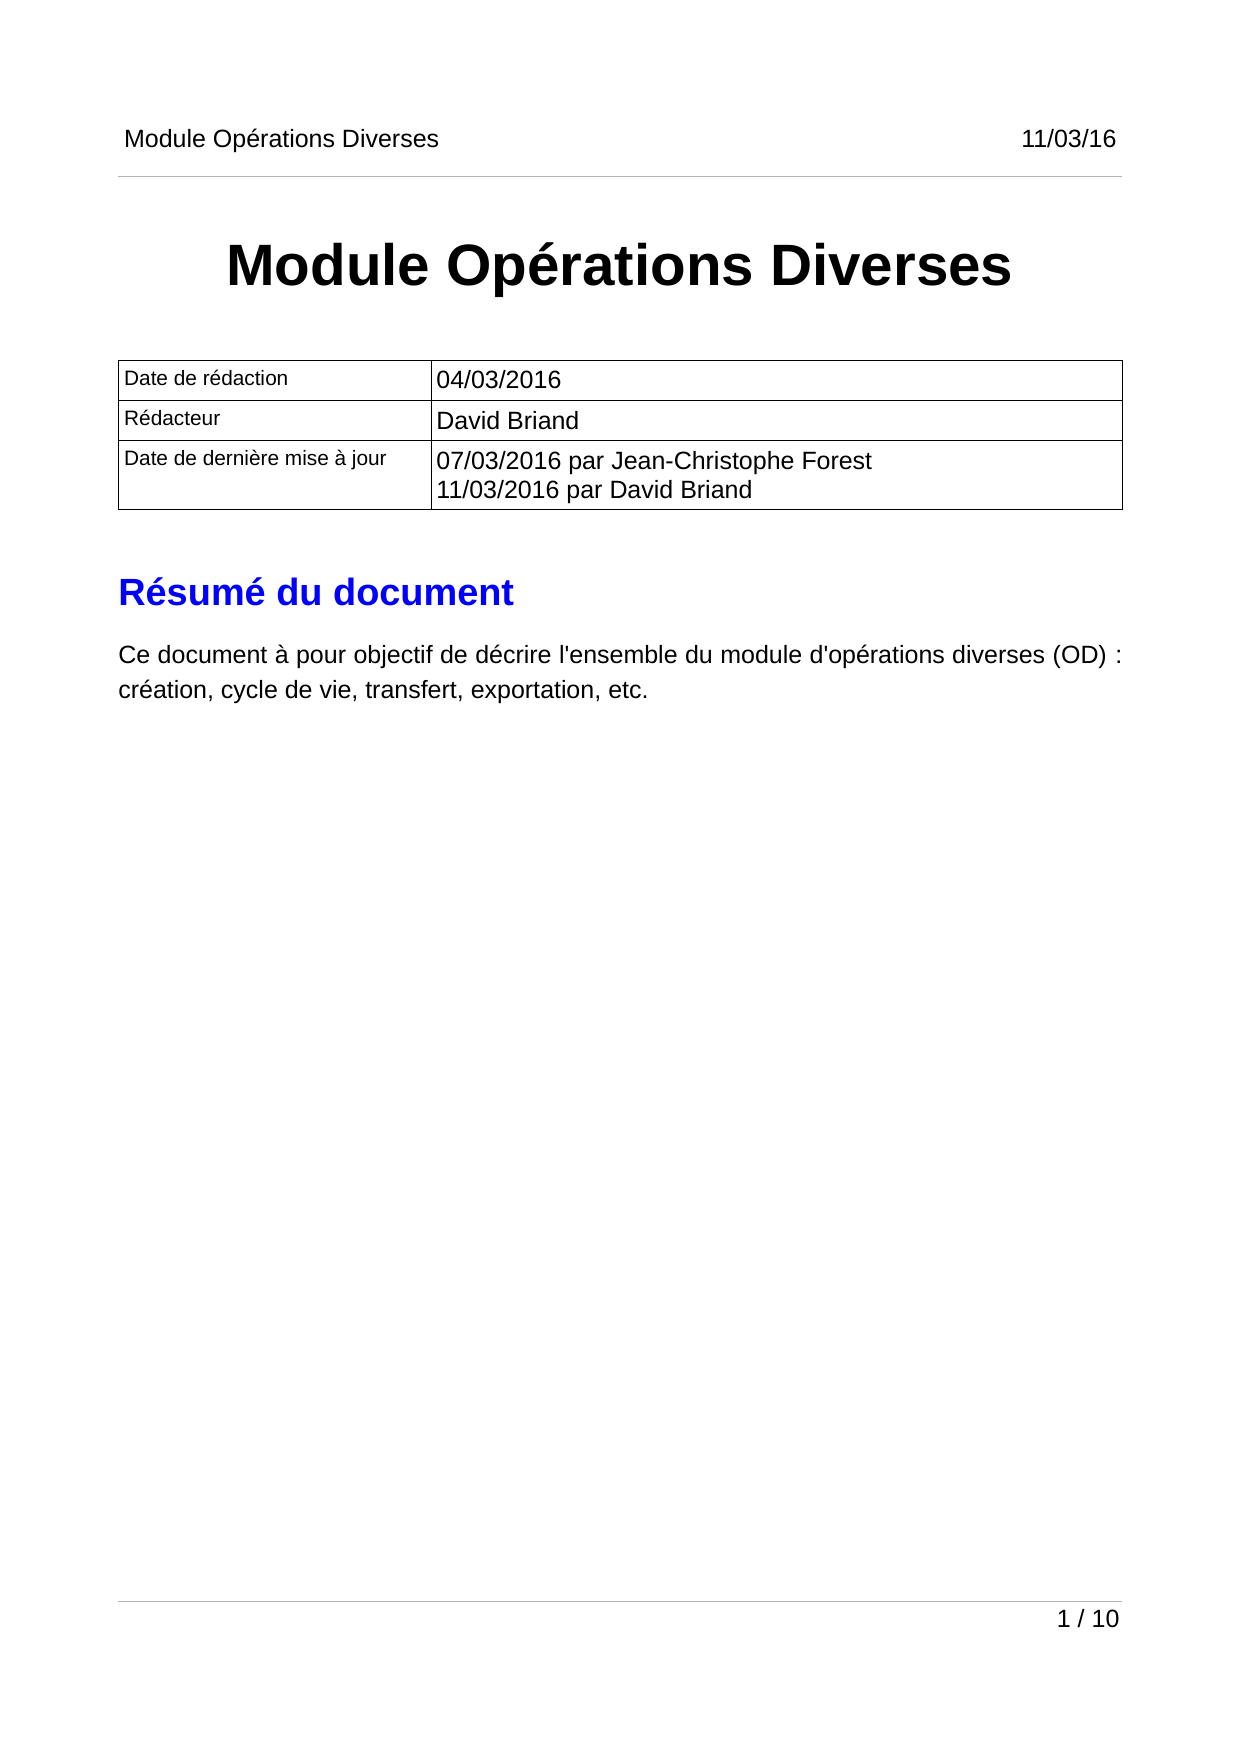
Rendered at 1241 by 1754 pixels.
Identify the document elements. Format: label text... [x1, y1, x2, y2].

table_header 04/03/2016 [432, 361, 1122, 400]
table_cell Date de dernière mise à jour [119, 441, 431, 509]
table_cell David Briand [432, 401, 1122, 440]
subtitle Résumé du document [118, 570, 1122, 614]
text Ce document à pour objectif de décrire l'ensemble du module d'opérations diverses (OD) : création, cycle de vie, transfert, exportation, etc. [118, 640, 1122, 704]
table_header Date de rédaction [119, 361, 431, 400]
table_cell 07/03/2016 par Jean-Christophe Forest 11/03/2016 par David Briand [432, 441, 1122, 509]
table_cell Rédacteur [119, 401, 431, 440]
title Module Opérations Diverses [118, 231, 1122, 298]
